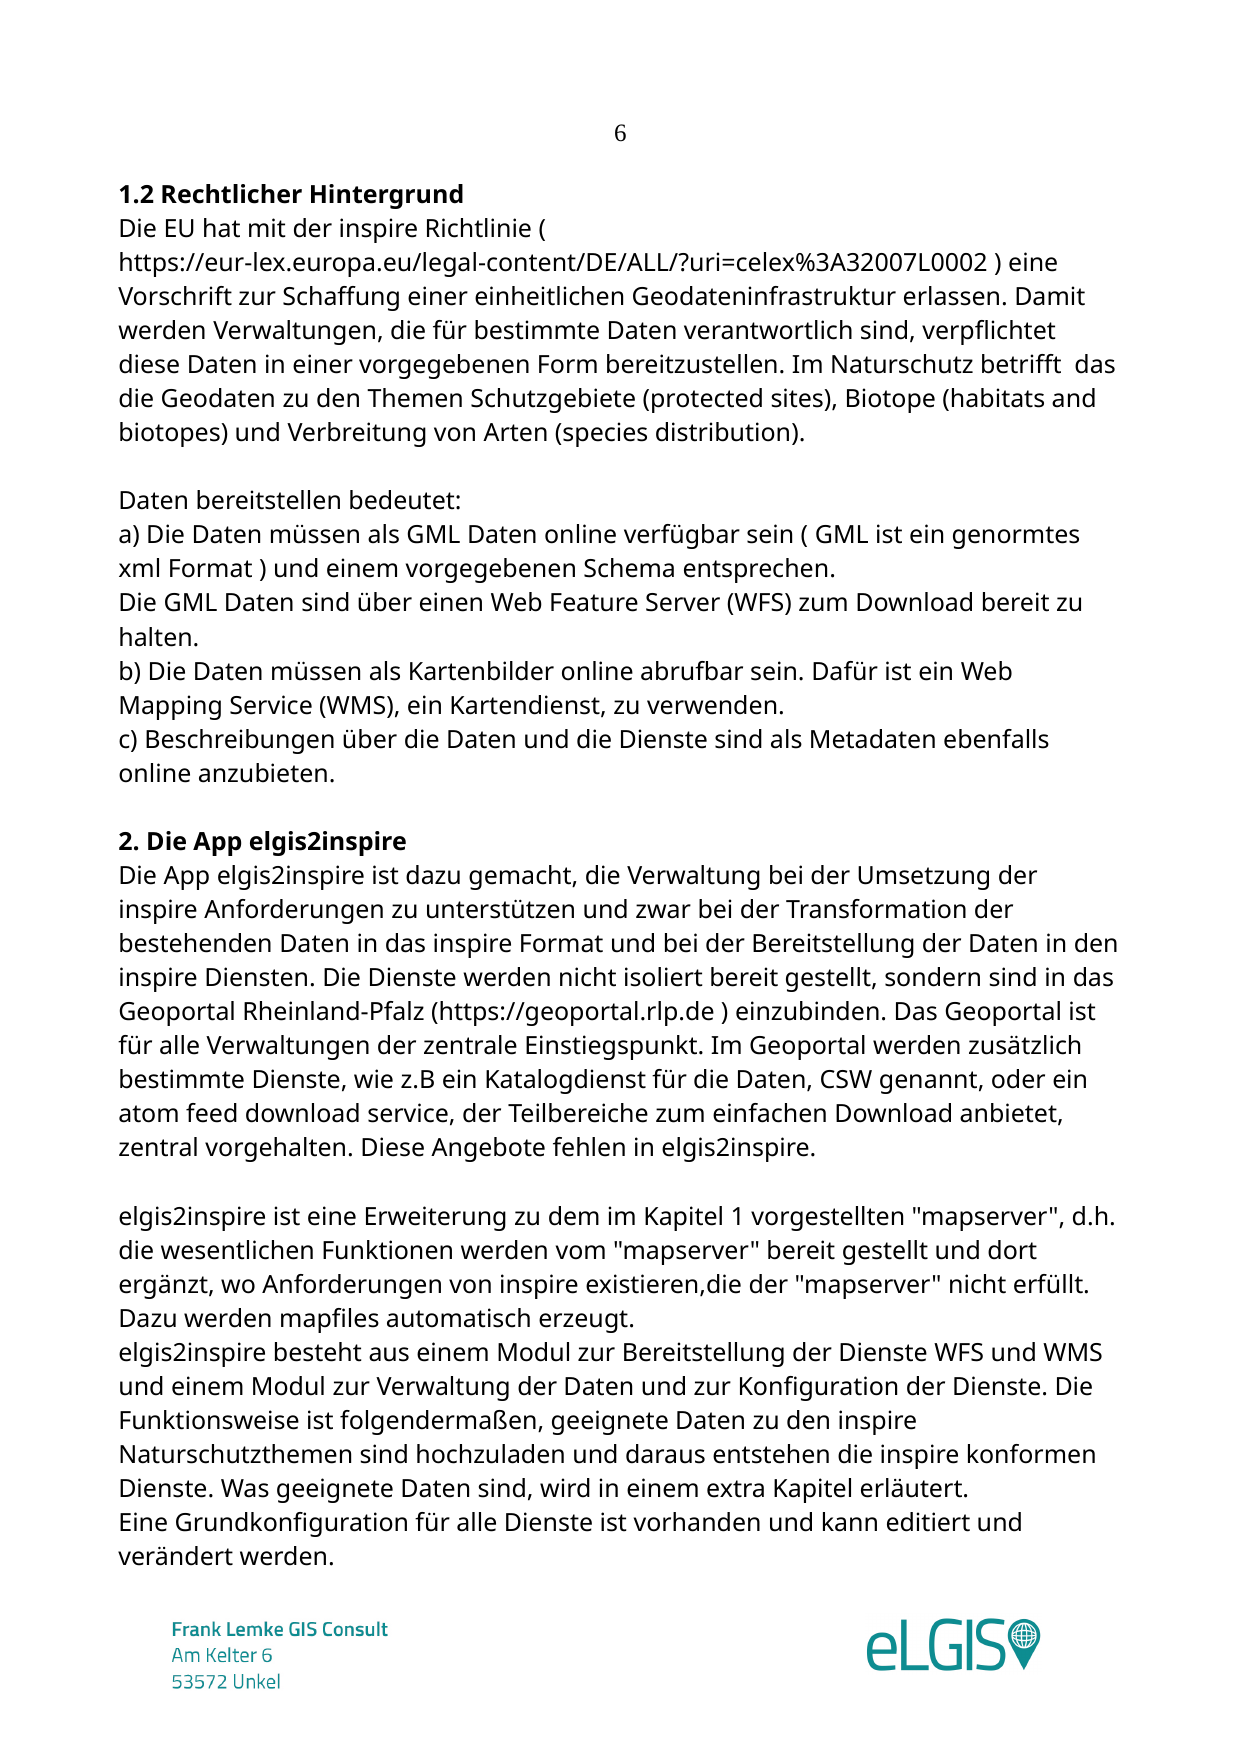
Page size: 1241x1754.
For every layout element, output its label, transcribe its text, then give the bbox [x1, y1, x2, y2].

text elgis2inspire besteht aus einem Modul zur Bereitstellung der Dienste WFS und WMS und einem Modul zur Verwaltung der Daten und zur Konfiguration der Dienste. Die Funktionsweise ist folgendermaßen, geeignete Daten zu den inspire Naturschutzthemen sind hochzuladen und daraus entstehen die inspire konformen Dienste. Was geeignete Daten sind, wird in einem extra Kapitel erläutert. [118, 1334, 1122, 1505]
text c) Beschreibungen über die Daten und die Dienste sind als Metadaten ebenfalls online anzubieten. [118, 721, 1122, 789]
picture [864, 1613, 1042, 1675]
text elgis2inspire ist eine Erweiterung zu dem im Kapitel 1 vorgestellten "mapserver", d.h. die wesentlichen Funktionen werden vom "mapserver" bereit gestellt und dort ergänzt, wo Anforderungen von inspire existieren,die der "mapserver" nicht erfüllt. Dazu werden mapfiles automatisch erzeugt. [118, 1198, 1122, 1334]
picture [161, 1608, 398, 1705]
text Die GML Daten sind über einen Web Feature Server (WFS) zum Download bereit zu halten. [118, 585, 1122, 653]
text Die EU hat mit der inspire Richtlinie ( https://eur-lex.europa.eu/legal-content/DE/ALL/?uri=celex%3A32007L0002 ) eine Vorschrift zur Schaffung einer einheitlichen Geodateninfrastruktur erlassen. Damit werden Verwaltungen, die für bestimmte Daten verantwortlich sind, verpflichtet diese Daten in einer vorgegebenen Form bereitzustellen. Im Naturschutz betrifft das die Geodaten zu den Themen Schutzgebiete (protected sites), Biotope (habitats and biotopes) und Verbreitung von Arten (species distribution). [118, 210, 1122, 449]
text Daten bereitstellen bedeutet: [118, 483, 1122, 517]
text 1.2 Rechtlicher Hintergrund [118, 176, 1122, 210]
text 2. Die App elgis2inspire [118, 823, 1122, 858]
text Eine Grundkonfiguration für alle Dienste ist vorhanden und kann editiert und verändert werden. [118, 1505, 1122, 1573]
text a) Die Daten müssen als GML Daten online verfügbar sein ( GML ist ein genormtes xml Format ) und einem vorgegebenen Schema entsprechen. [118, 517, 1122, 585]
text b) Die Daten müssen als Kartenbilder online abrufbar sein. Dafür ist ein Web Mapping Service (WMS), ein Kartendienst, zu verwenden. [118, 653, 1122, 721]
text Die App elgis2inspire ist dazu gemacht, die Verwaltung bei der Umsetzung der inspire Anforderungen zu unterstützen und zwar bei der Transformation der bestehenden Daten in das inspire Format und bei der Bereitstellung der Daten in den inspire Diensten. Die Dienste werden nicht isoliert bereit gestellt, sondern sind in das Geoportal Rheinland-Pfalz (https://geoportal.rlp.de ) einzubinden. Das Geoportal ist für alle Verwaltungen der zentrale Einstiegspunkt. Im Geoportal werden zusätzlich bestimmte Dienste, wie z.B ein Katalogdienst für die Daten, CSW genannt, oder ein atom feed download service, der Teilbereiche zum einfachen Download anbietet, zentral vorgehalten. Diese Angebote fehlen in elgis2inspire. [118, 858, 1122, 1164]
